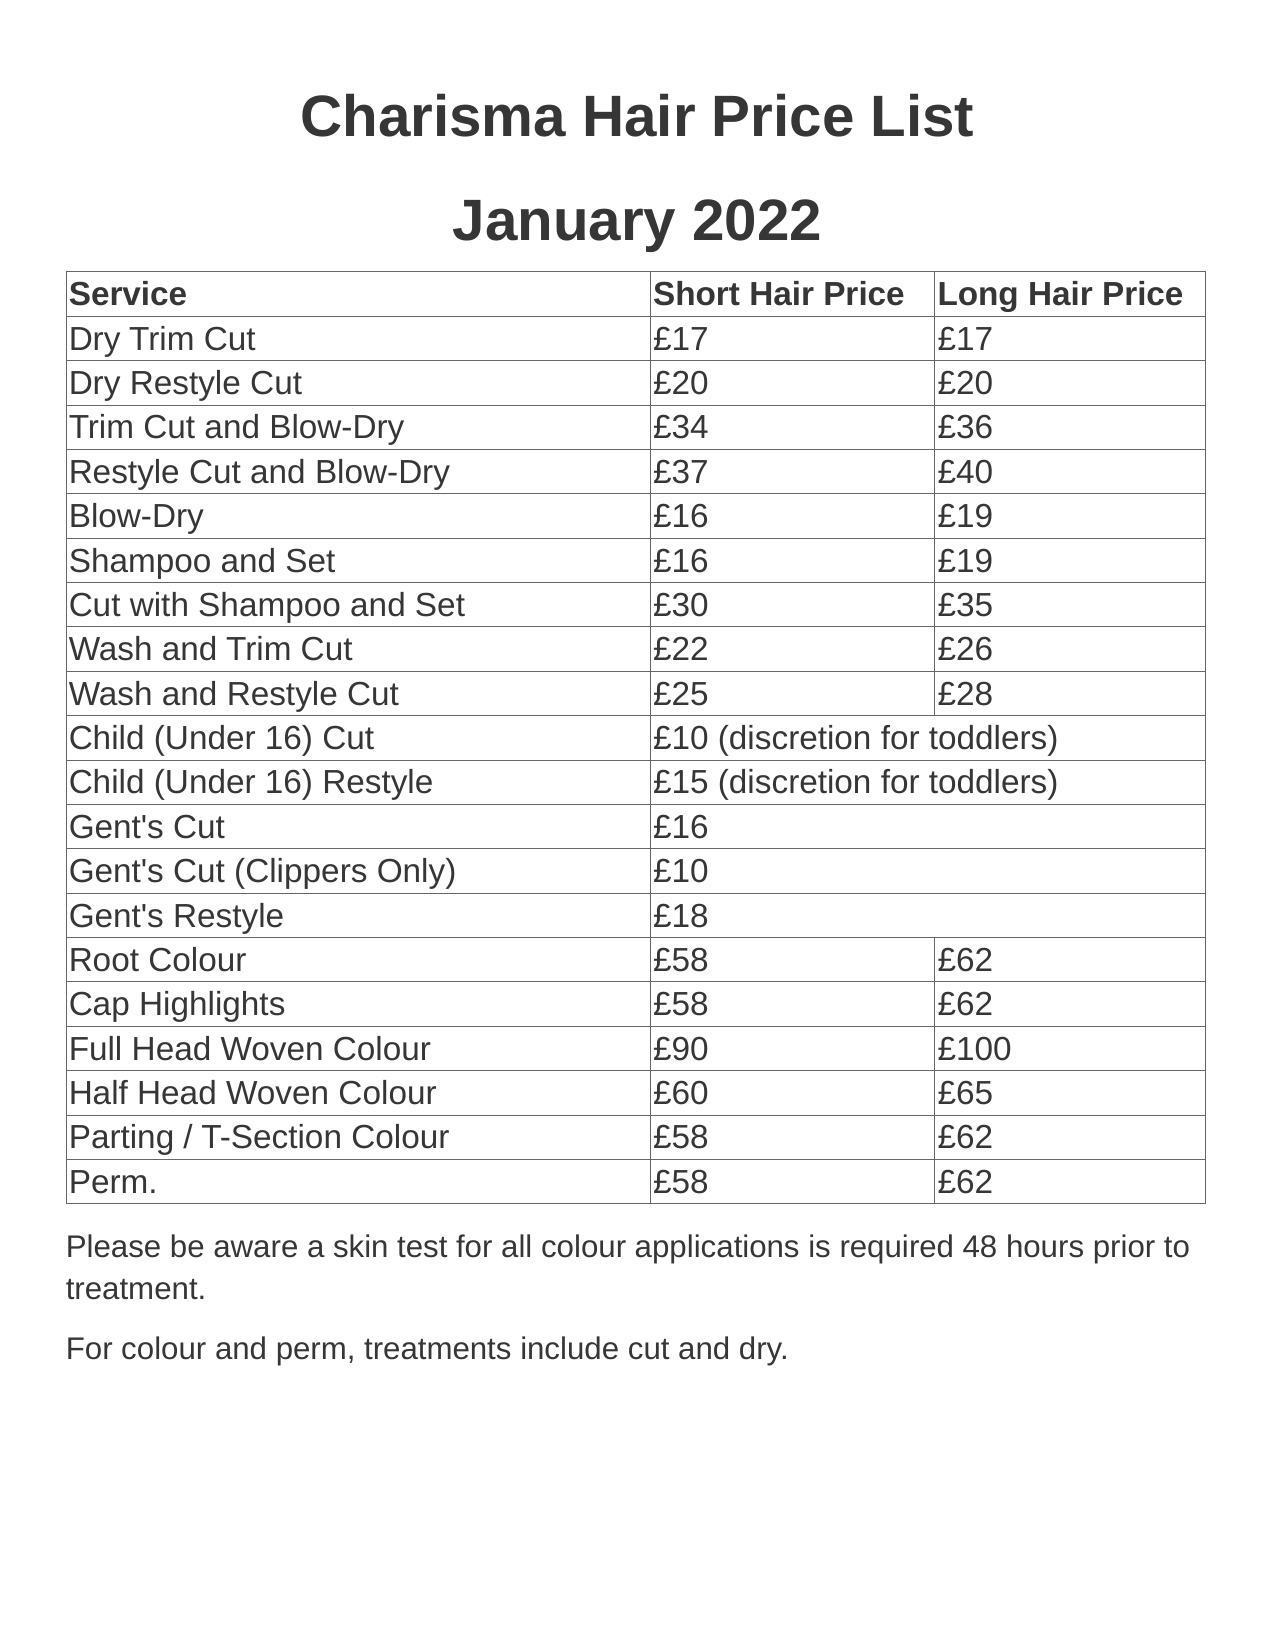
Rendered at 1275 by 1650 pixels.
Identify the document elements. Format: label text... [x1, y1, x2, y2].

table_cell Trim Cut and Blow-Dry [67, 406, 650, 449]
table_header Service [67, 272, 650, 316]
table_cell Gent's Restyle [67, 894, 650, 937]
table_cell Shampoo and Set [67, 539, 650, 582]
text Please be aware a skin test for all colour applications is required 48 hours prior to treatment. [66, 1228, 1209, 1306]
table_cell £60 [651, 1071, 934, 1114]
table_cell £18 [651, 894, 1205, 937]
table_cell £58 [651, 982, 934, 1026]
table_cell Gent's Cut (Clippers Only) [67, 849, 650, 893]
table_cell £62 [935, 982, 1205, 1026]
table_cell £62 [935, 938, 1205, 981]
table_cell £10 [651, 849, 1205, 893]
table_cell £62 [935, 1116, 1205, 1159]
table_cell Parting / T-Section Colour [67, 1116, 650, 1159]
table_cell £25 [651, 672, 934, 715]
table_cell £37 [651, 450, 934, 493]
table_cell Child (Under 16) Restyle [67, 761, 650, 804]
text For colour and perm, treatments include cut and dry. [66, 1330, 1209, 1366]
table_cell Half Head Woven Colour [67, 1071, 650, 1114]
table_cell £65 [935, 1071, 1205, 1114]
table_header Short Hair Price [651, 272, 934, 316]
table_cell £17 [935, 317, 1205, 360]
table_cell £26 [935, 627, 1205, 671]
table_cell £100 [935, 1027, 1205, 1070]
table_cell £28 [935, 672, 1205, 715]
table_cell £16 [651, 805, 1205, 848]
table_cell Wash and Trim Cut [67, 627, 650, 671]
table_cell £40 [935, 450, 1205, 493]
table_cell Root Colour [67, 938, 650, 981]
table_cell £58 [651, 1160, 934, 1203]
table_cell £90 [651, 1027, 934, 1070]
table_cell Blow-Dry [67, 494, 650, 538]
table_cell Restyle Cut and Blow-Dry [67, 450, 650, 493]
table_cell £19 [935, 494, 1205, 538]
table_cell £22 [651, 627, 934, 671]
table_cell £16 [651, 539, 934, 582]
table_cell Cap Highlights [67, 982, 650, 1026]
table_cell Child (Under 16) Cut [67, 716, 650, 759]
table_cell Cut with Shampoo and Set [67, 583, 650, 626]
table_cell £15 (discretion for toddlers) [651, 761, 1205, 804]
table_cell £20 [651, 361, 934, 404]
table_cell £58 [651, 1116, 934, 1159]
table_cell Dry Restyle Cut [67, 361, 650, 404]
table_cell £17 [651, 317, 934, 360]
table_cell £19 [935, 539, 1205, 582]
title January 2022 [66, 186, 1209, 253]
table_cell £20 [935, 361, 1205, 404]
table_cell £62 [935, 1160, 1205, 1203]
table_cell Dry Trim Cut [67, 317, 650, 360]
title Charisma Hair Price List [66, 81, 1209, 148]
table_cell £34 [651, 406, 934, 449]
table_cell £30 [651, 583, 934, 626]
table_cell £35 [935, 583, 1205, 626]
table_header Long Hair Price [935, 272, 1205, 316]
table_cell £58 [651, 938, 934, 981]
table_cell Full Head Woven Colour [67, 1027, 650, 1070]
table_cell £10 (discretion for toddlers) [651, 716, 1205, 759]
table_cell Gent's Cut [67, 805, 650, 848]
table_cell Wash and Restyle Cut [67, 672, 650, 715]
table_cell Perm. [67, 1160, 650, 1203]
table_cell £36 [935, 406, 1205, 449]
table_cell £16 [651, 494, 934, 538]
